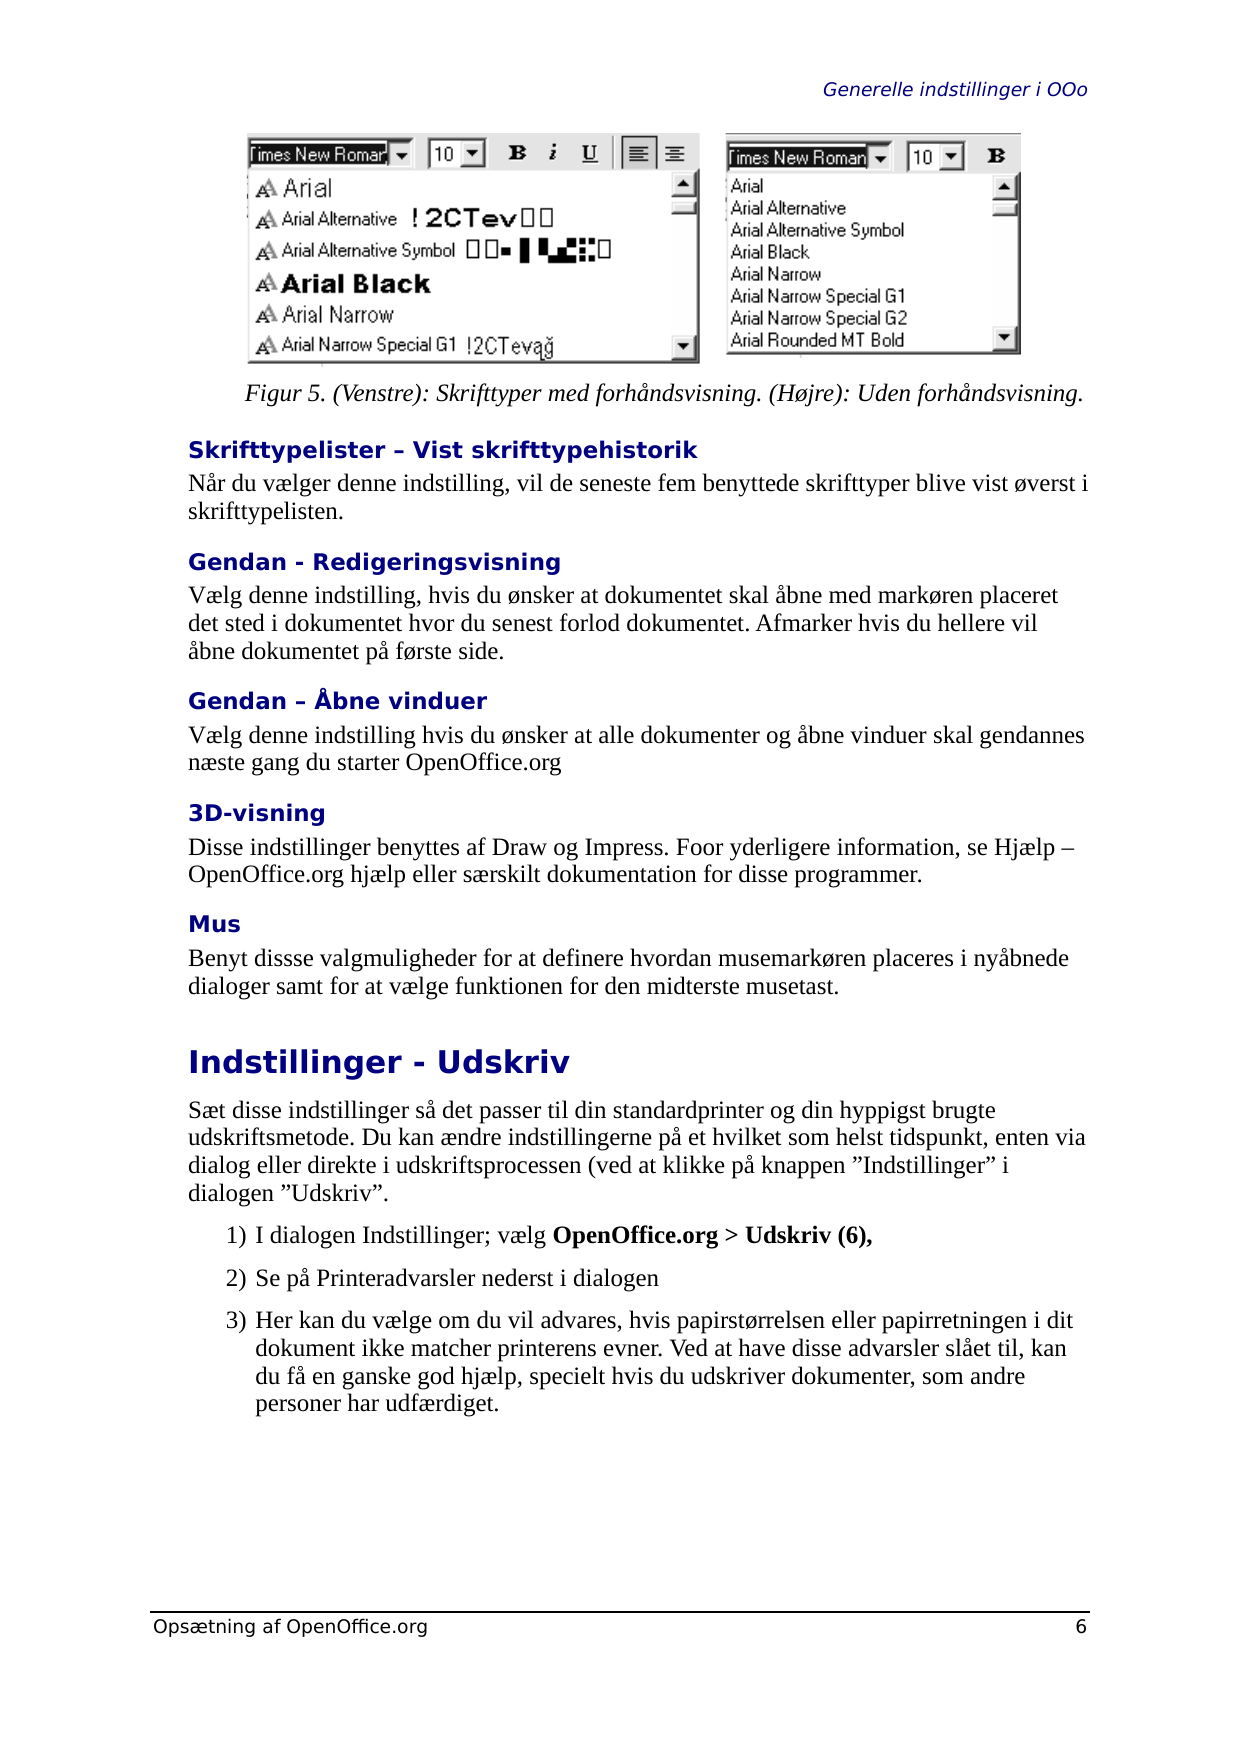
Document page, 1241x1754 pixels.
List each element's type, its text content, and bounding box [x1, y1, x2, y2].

text Vælg denne indstilling, hvis du ønsker at dokumentet skal åbne med markøren placeret det sted i dokumentet hvor du senest forlod dokumentet. Afmarker hvis du hellere vil åbne dokumentet på første side. [188, 581, 1090, 664]
subtitle Mus [188, 912, 1090, 938]
text Figur 5. (Venstre): Skrifttyper med forhåndsvisning. (Højre): Uden forhåndsvisning. [244, 379, 1090, 407]
subtitle Indstillinger - Udskriv [188, 1045, 1090, 1081]
text Sæt disse indstillinger så det passer til din standardprinter og din hyppigst brugte udskriftsmetode. Du kan ændre indstillingerne på et hvilket som helst tidspunkt, enten via dialog eller direkte i udskriftsprocessen (ved at klikke på knappen ”Indstillinger” i dialogen ”Udskriv”. [188, 1096, 1090, 1207]
subtitle Skrifttypelister – Vist skrifttypehistorik [188, 437, 1090, 464]
text Benyt dissse valgmuligheder for at definere hvordan musemarkøren placeres i nyåbnede dialoger samt for at vælge funktionen for den midterste musetast. [188, 944, 1090, 1000]
subtitle 3D-visning [188, 800, 1090, 827]
list Se på Printeradvarsler nederst i dialogen [226, 1264, 1090, 1292]
table_header [726, 134, 1090, 367]
subtitle Gendan - Redigeringsvisning [188, 549, 1090, 575]
text Disse indstillinger benyttes af Draw og Impress. Foor yderligere information, se Hjælp – OpenOffice.org hjælp eller særskilt dokumentation for disse programmer. [188, 833, 1090, 888]
table_header [700, 134, 726, 367]
text Vælg denne indstilling hvis du ønsker at alle dokumenter og åbne vinduer skal gendannes næste gang du starter OpenOffice.org [188, 721, 1090, 776]
list I dialogen Indstillinger; vælg OpenOffice.org > Udskriv (Figur 6), [226, 1221, 1090, 1249]
text Når du vælger denne indstilling, vil de seneste fem benyttede skrifttyper blive vist øverst i skrifttypelisten. [188, 469, 1090, 525]
list Her kan du vælge om du vil advares, hvis papirstørrelsen eller papirretningen i dit dokument ikke matcher printerens evner. Ved at have disse advarsler slået til, kan du få en ganske god hjælp, specielt hvis du udskriver dokumenter, som andre personer har udfærdiget. [226, 1306, 1090, 1417]
subtitle Gendan – Åbne vinduer [188, 688, 1090, 715]
